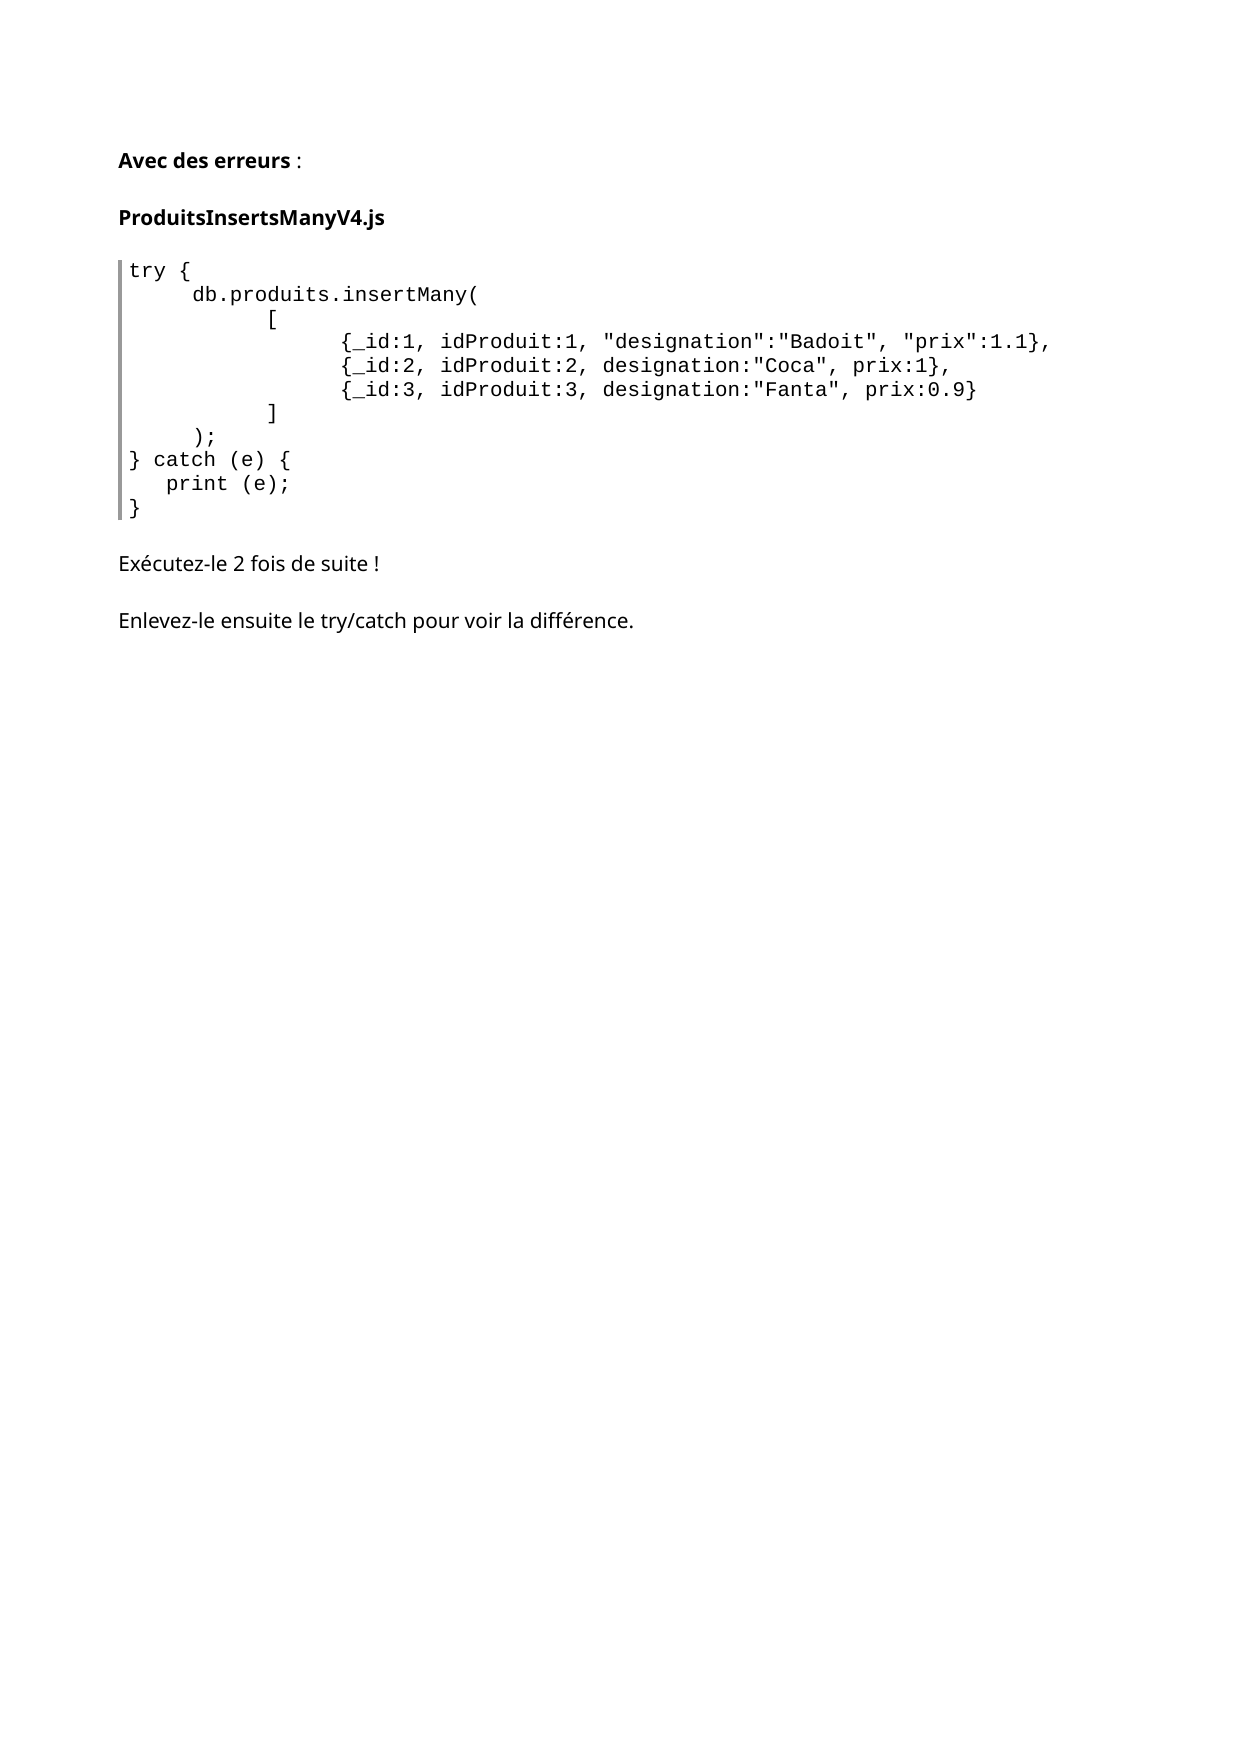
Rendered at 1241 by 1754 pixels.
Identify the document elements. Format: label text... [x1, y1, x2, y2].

text db.produits.insertMany( [122, 284, 1122, 308]
text try { [122, 260, 1122, 284]
text {_id:1, idProduit:1, "designation":"Badoit", "prix":1.1}, [122, 331, 1122, 355]
text Avec des erreurs : [118, 147, 1122, 175]
text ] [122, 402, 1122, 426]
text Enlevez-le ensuite le try/catch pour voir la différence. [118, 606, 1122, 634]
text Exécutez-le 2 fois de suite ! [118, 549, 1122, 577]
text } catch (e) { [122, 449, 1122, 473]
text ProduitsInsertsManyV4.js [118, 203, 1122, 232]
text print (e); [122, 473, 1122, 497]
text {_id:2, idProduit:2, designation:"Coca", prix:1}, [122, 355, 1122, 378]
text {_id:3, idProduit:3, designation:"Fanta", prix:0.9} [122, 378, 1122, 402]
text } [122, 497, 1122, 520]
text [ [122, 308, 1122, 331]
text ); [122, 426, 1122, 449]
